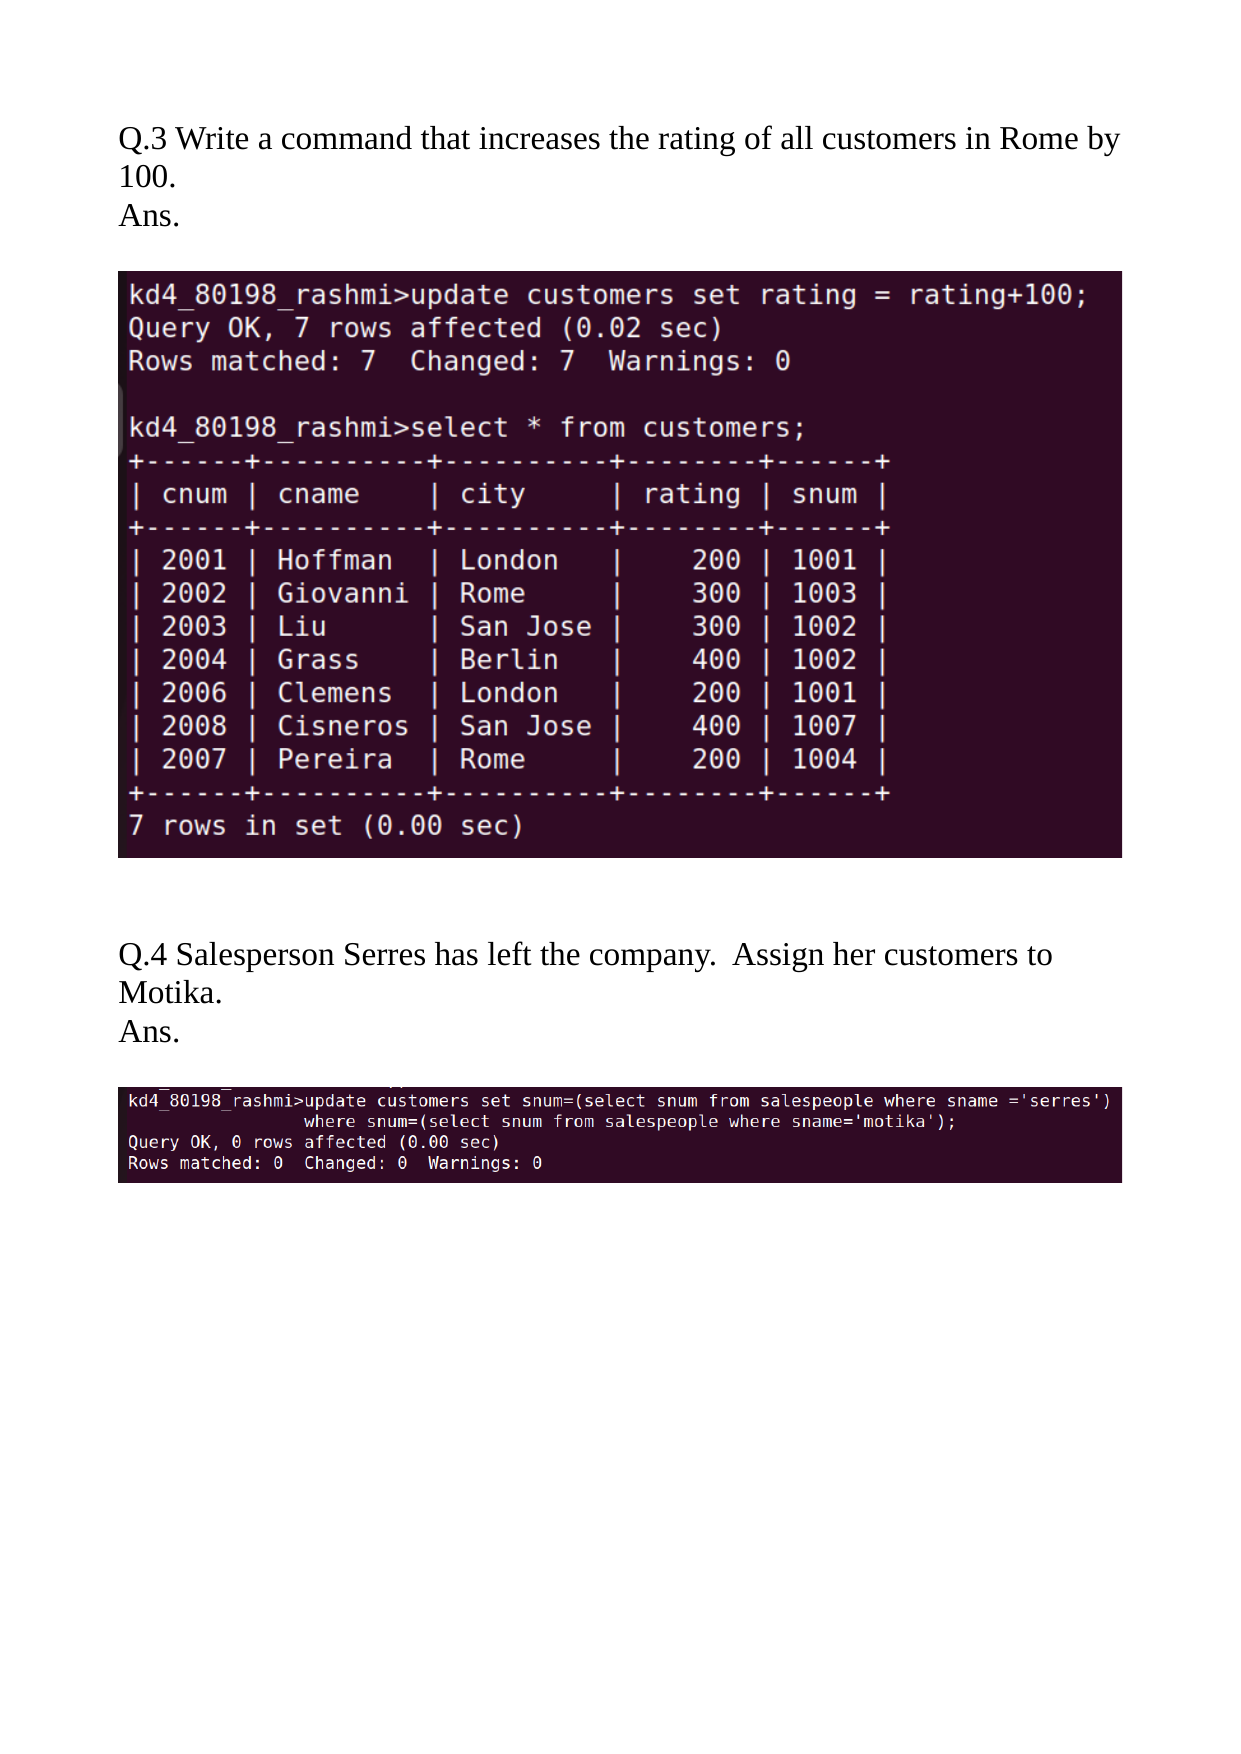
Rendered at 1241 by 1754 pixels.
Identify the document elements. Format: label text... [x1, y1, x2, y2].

picture [118, 1087, 1123, 1183]
text Q.3 Write a command that increases the rating of all customers in Rome by 100. [118, 118, 1122, 195]
text Q.4 Salesperson Serres has left the company. Assign her customers to Motika. [118, 934, 1122, 1011]
text Ans. [118, 195, 1122, 233]
text Ans. [118, 1011, 1122, 1049]
picture [118, 271, 1123, 858]
